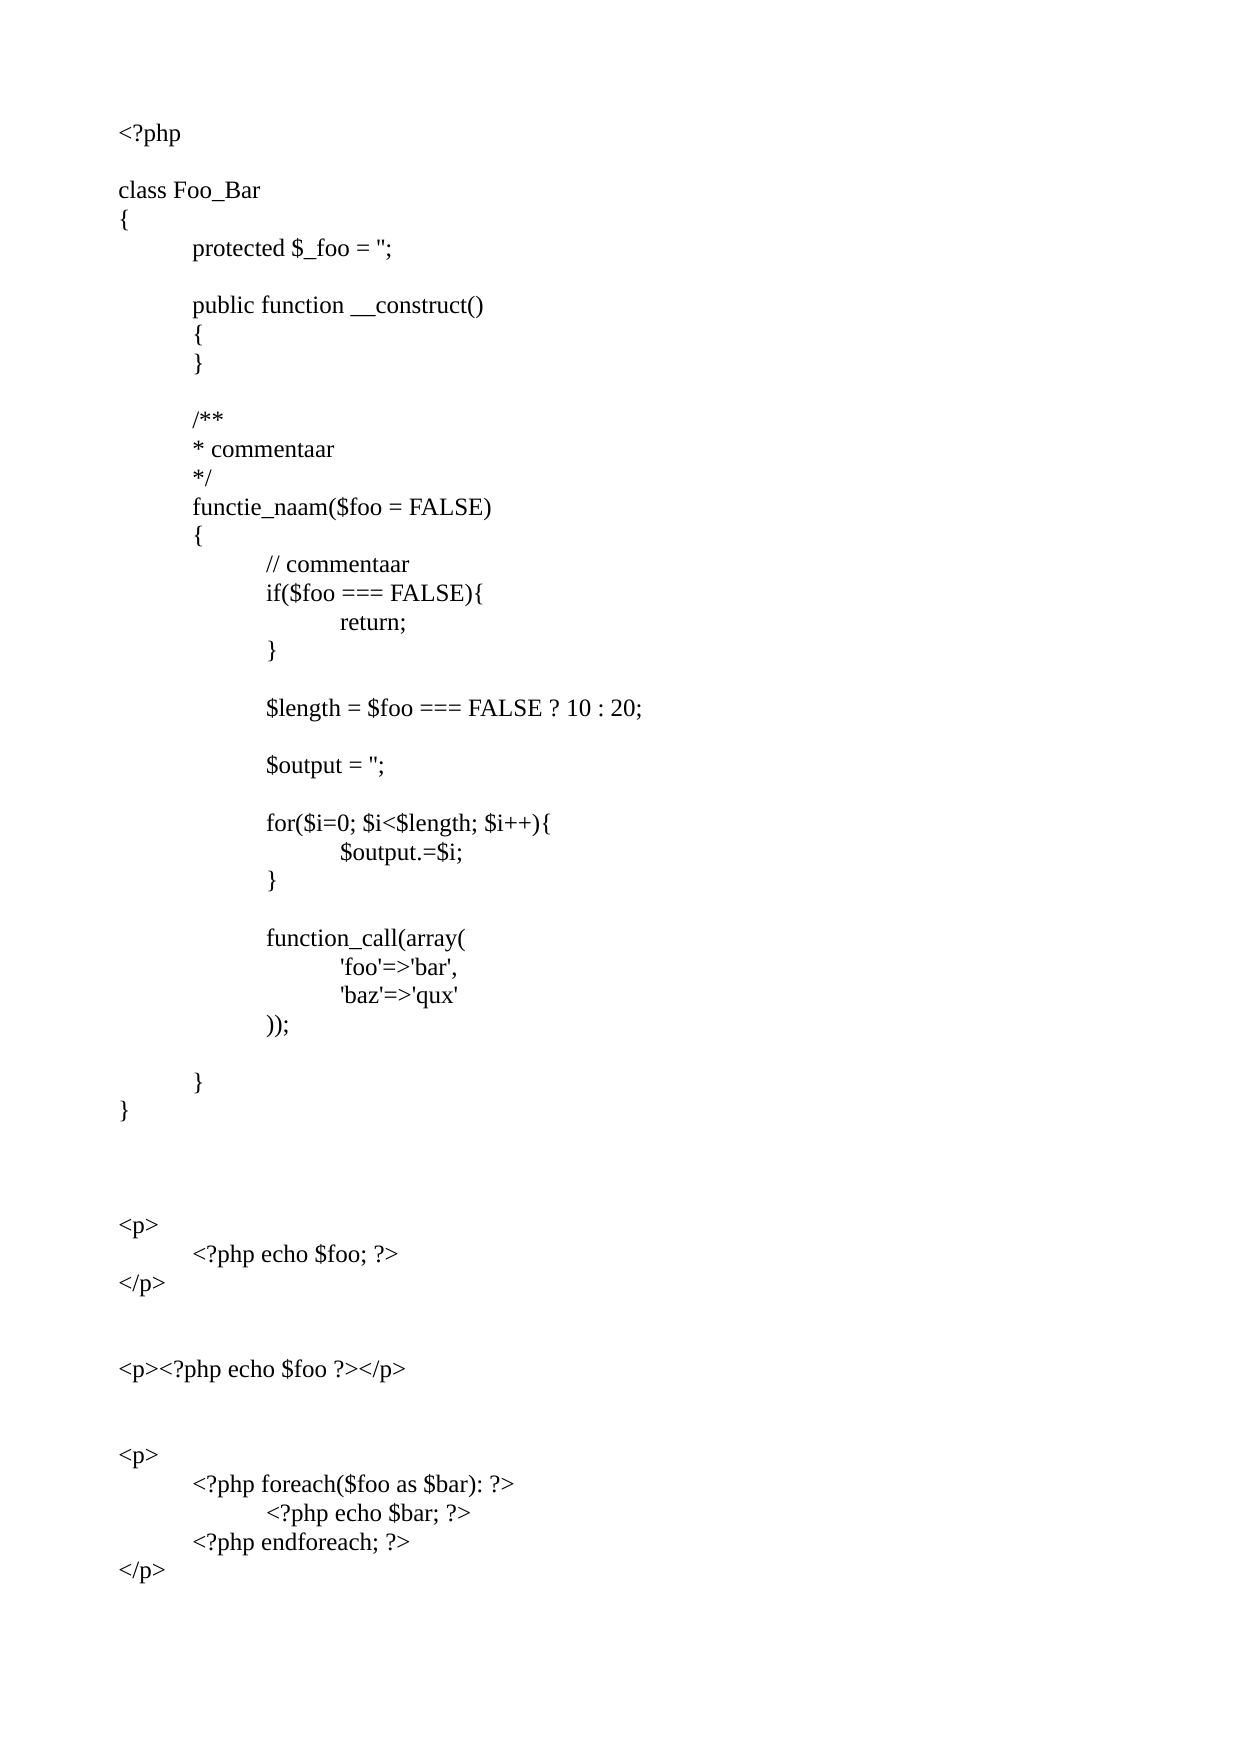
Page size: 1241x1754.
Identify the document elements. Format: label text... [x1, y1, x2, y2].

text <p><?php echo $foo ?></p> [118, 1354, 1122, 1383]
text <?php endforeach; ?> [118, 1527, 1122, 1556]
text if($foo === FALSE){ [118, 578, 1122, 607]
text <?php foreach($foo as $bar): ?> [118, 1469, 1122, 1498]
text </p> [118, 1556, 1122, 1584]
text 'baz'=>'qux' [118, 981, 1122, 1009]
text $output.=$i; [118, 837, 1122, 866]
text <?php echo $foo; ?> [118, 1239, 1122, 1268]
text class Foo_Bar [118, 176, 1122, 204]
text )); [118, 1009, 1122, 1038]
text } [118, 866, 1122, 894]
text } [118, 1067, 1122, 1096]
text <p> [118, 1441, 1122, 1469]
text <?php [118, 118, 1122, 147]
text $output = ''; [118, 751, 1122, 779]
text for($i=0; $i<$length; $i++){ [118, 808, 1122, 837]
text <?php echo $bar; ?> [118, 1498, 1122, 1527]
text * commentaar [118, 434, 1122, 463]
text */ [118, 463, 1122, 492]
text 'foo'=>'bar', [118, 952, 1122, 981]
text public function __construct() [118, 291, 1122, 319]
text functie_naam($foo = FALSE) [118, 492, 1122, 521]
text $length = $foo === FALSE ? 10 : 20; [118, 693, 1122, 722]
text protected $_foo = ''; [118, 233, 1122, 262]
text // commentaar [118, 549, 1122, 578]
text </p> [118, 1268, 1122, 1297]
text { [118, 521, 1122, 549]
text } [118, 348, 1122, 377]
text <p> [118, 1211, 1122, 1239]
text function_call(array( [118, 923, 1122, 952]
text { [118, 319, 1122, 348]
text return; [118, 607, 1122, 636]
text { [118, 204, 1122, 233]
text } [118, 636, 1122, 664]
text } [118, 1096, 1122, 1124]
text /** [118, 406, 1122, 434]
